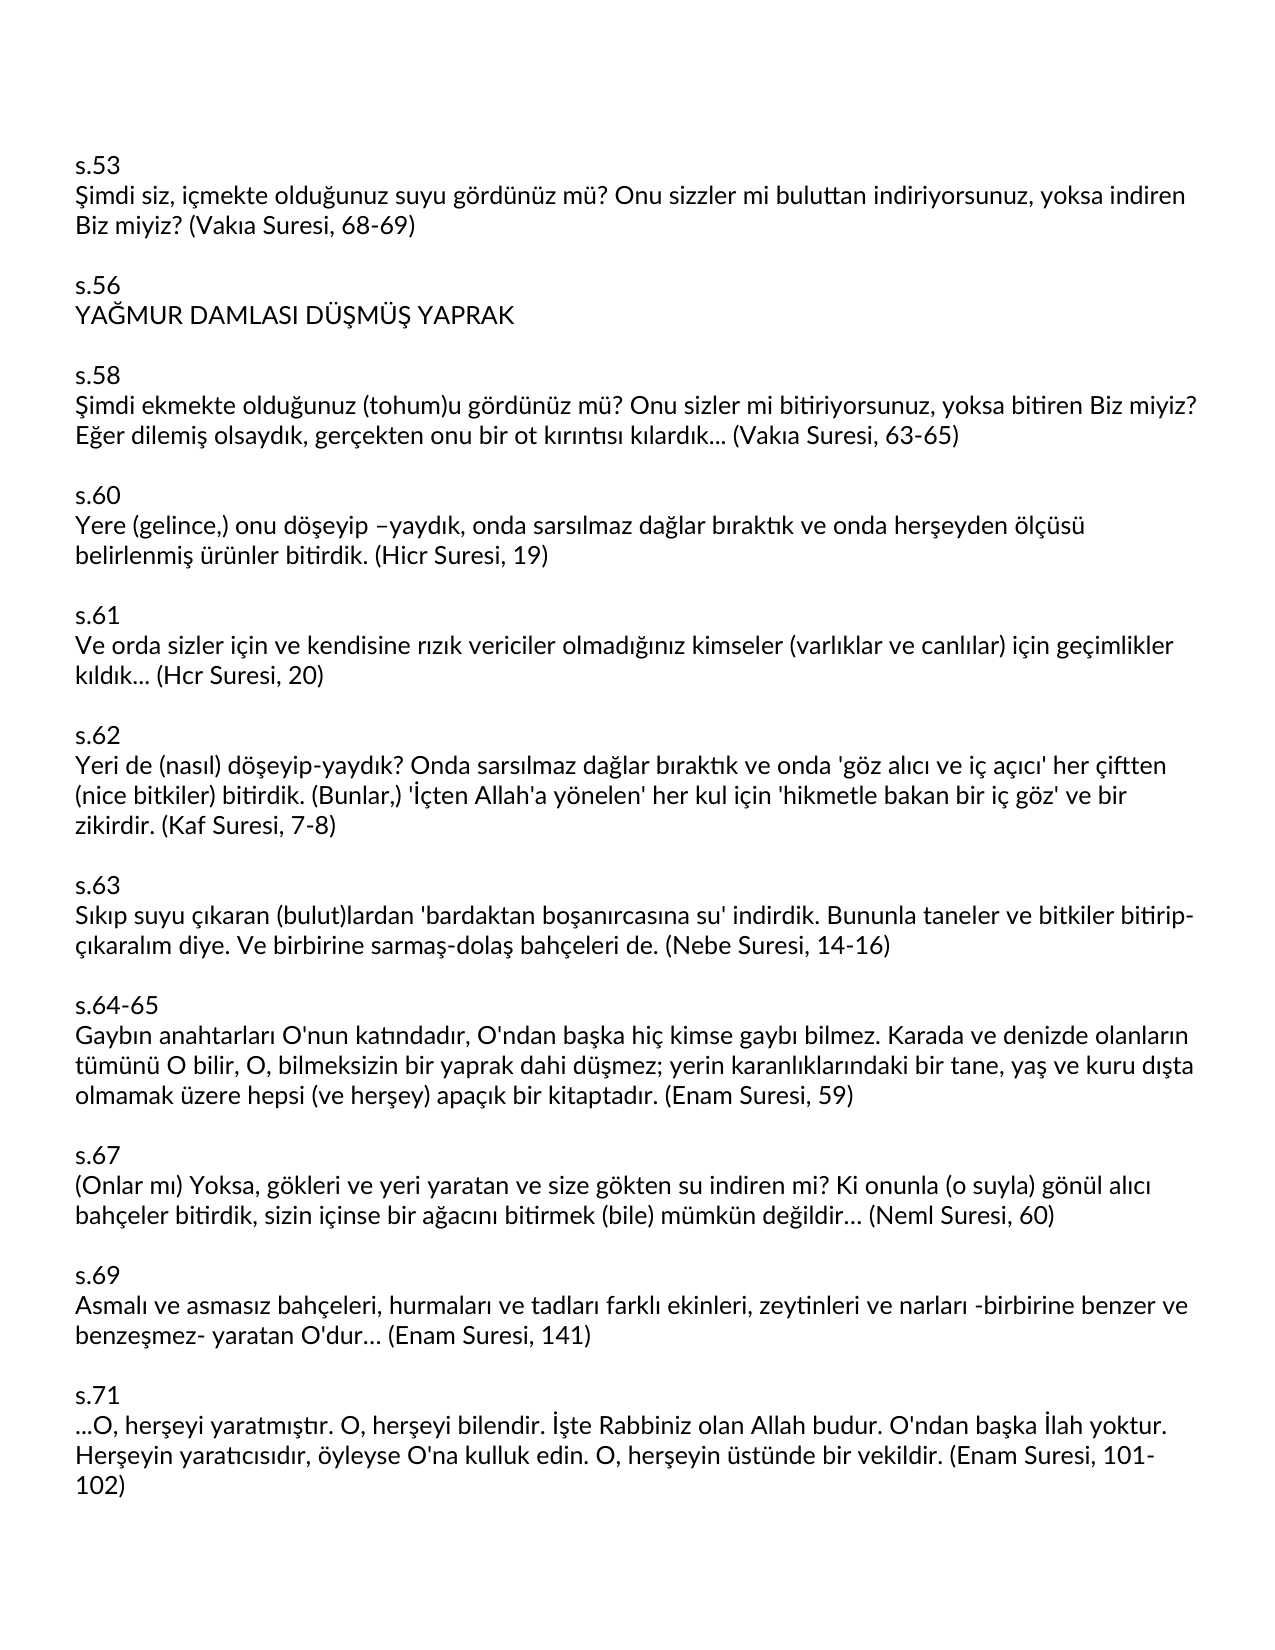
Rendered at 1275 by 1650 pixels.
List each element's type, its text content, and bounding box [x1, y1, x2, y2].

text s.56 [75, 270, 1200, 300]
text Asmalı ve asmasız bahçeleri, hurmaları ve tadları farklı ekinleri, zeytinleri ve narları -birbirine benzer ve benzeşmez- yaratan O'dur… (Enam Suresi, 141) [75, 1290, 1200, 1350]
text s.67 [75, 1140, 1200, 1170]
text Yeri de (nasıl) döşeyip-yaydık? Onda sarsılmaz dağlar bıraktık ve onda 'göz alıcı ve iç açıcı' her çiftten (nice bitkiler) bitirdik. (Bunlar,) 'İçten Allah'a yönelen' her kul için 'hikmetle bakan bir iç göz' ve bir zikirdir. (Kaf Suresi, 7-8) [75, 750, 1200, 840]
text s.61 [75, 600, 1200, 630]
text (Onlar mı) Yoksa, gökleri ve yeri yaratan ve size gökten su indiren mi? Ki onunla (o suyla) gönül alıcı bahçeler bitirdik, sizin içinse bir ağacını bitirmek (bile) mümkün değildir… (Neml Suresi, 60) [75, 1170, 1200, 1230]
text Ve orda sizler için ve kendisine rızık vericiler olmadığınız kimseler (varlıklar ve canlılar) için geçimlikler kıldık... (Hcr Suresi, 20) [75, 630, 1200, 690]
text s.64-65 [75, 990, 1200, 1020]
text s.63 [75, 870, 1200, 900]
text s.69 [75, 1260, 1200, 1290]
text Şimdi ekmekte olduğunuz (tohum)u gördünüz mü? Onu sizler mi bitiriyorsunuz, yoksa bitiren Biz miyiz? Eğer dilemiş olsaydık, gerçekten onu bir ot kırıntısı kılardık... (Vakıa Suresi, 63-65) [75, 390, 1200, 450]
text s.71 [75, 1380, 1200, 1410]
text s.58 [75, 360, 1200, 390]
text ...O, herşeyi yaratmıştır. O, herşeyi bilendir. İşte Rabbiniz olan Allah budur. O'ndan başka İlah yoktur. Herşeyin yaratıcısıdır, öyleyse O'na kulluk edin. O, herşeyin üstünde bir vekildir. (Enam Suresi, 101-102) [75, 1410, 1200, 1500]
text Yere (gelince,) onu döşeyip –yaydık, onda sarsılmaz dağlar bıraktık ve onda herşeyden ölçüsü belirlenmiş ürünler bitirdik. (Hicr Suresi, 19) [75, 510, 1200, 570]
text Gaybın anahtarları O'nun katındadır, O'ndan başka hiç kimse gaybı bilmez. Karada ve denizde olanların tümünü O bilir, O, bilmeksizin bir yaprak dahi düşmez; yerin karanlıklarındaki bir tane, yaş ve kuru dışta olmamak üzere hepsi (ve herşey) apaçık bir kitaptadır. (Enam Suresi, 59) [75, 1020, 1200, 1110]
text s.62 [75, 720, 1200, 750]
text s.60 [75, 480, 1200, 510]
text s.53 [75, 150, 1200, 180]
text Sıkıp suyu çıkaran (bulut)lardan 'bardaktan boşanırcasına su' indirdik. Bununla taneler ve bitkiler bitirip-çıkaralım diye. Ve birbirine sarmaş-dolaş bahçeleri de. (Nebe Suresi, 14-16) [75, 900, 1200, 960]
text Şimdi siz, içmekte olduğunuz suyu gördünüz mü? Onu sizzler mi buluttan indiriyorsunuz, yoksa indiren Biz miyiz? (Vakıa Suresi, 68-69) [75, 180, 1200, 240]
text YAĞMUR DAMLASI DÜŞMÜŞ YAPRAK [75, 300, 1200, 330]
